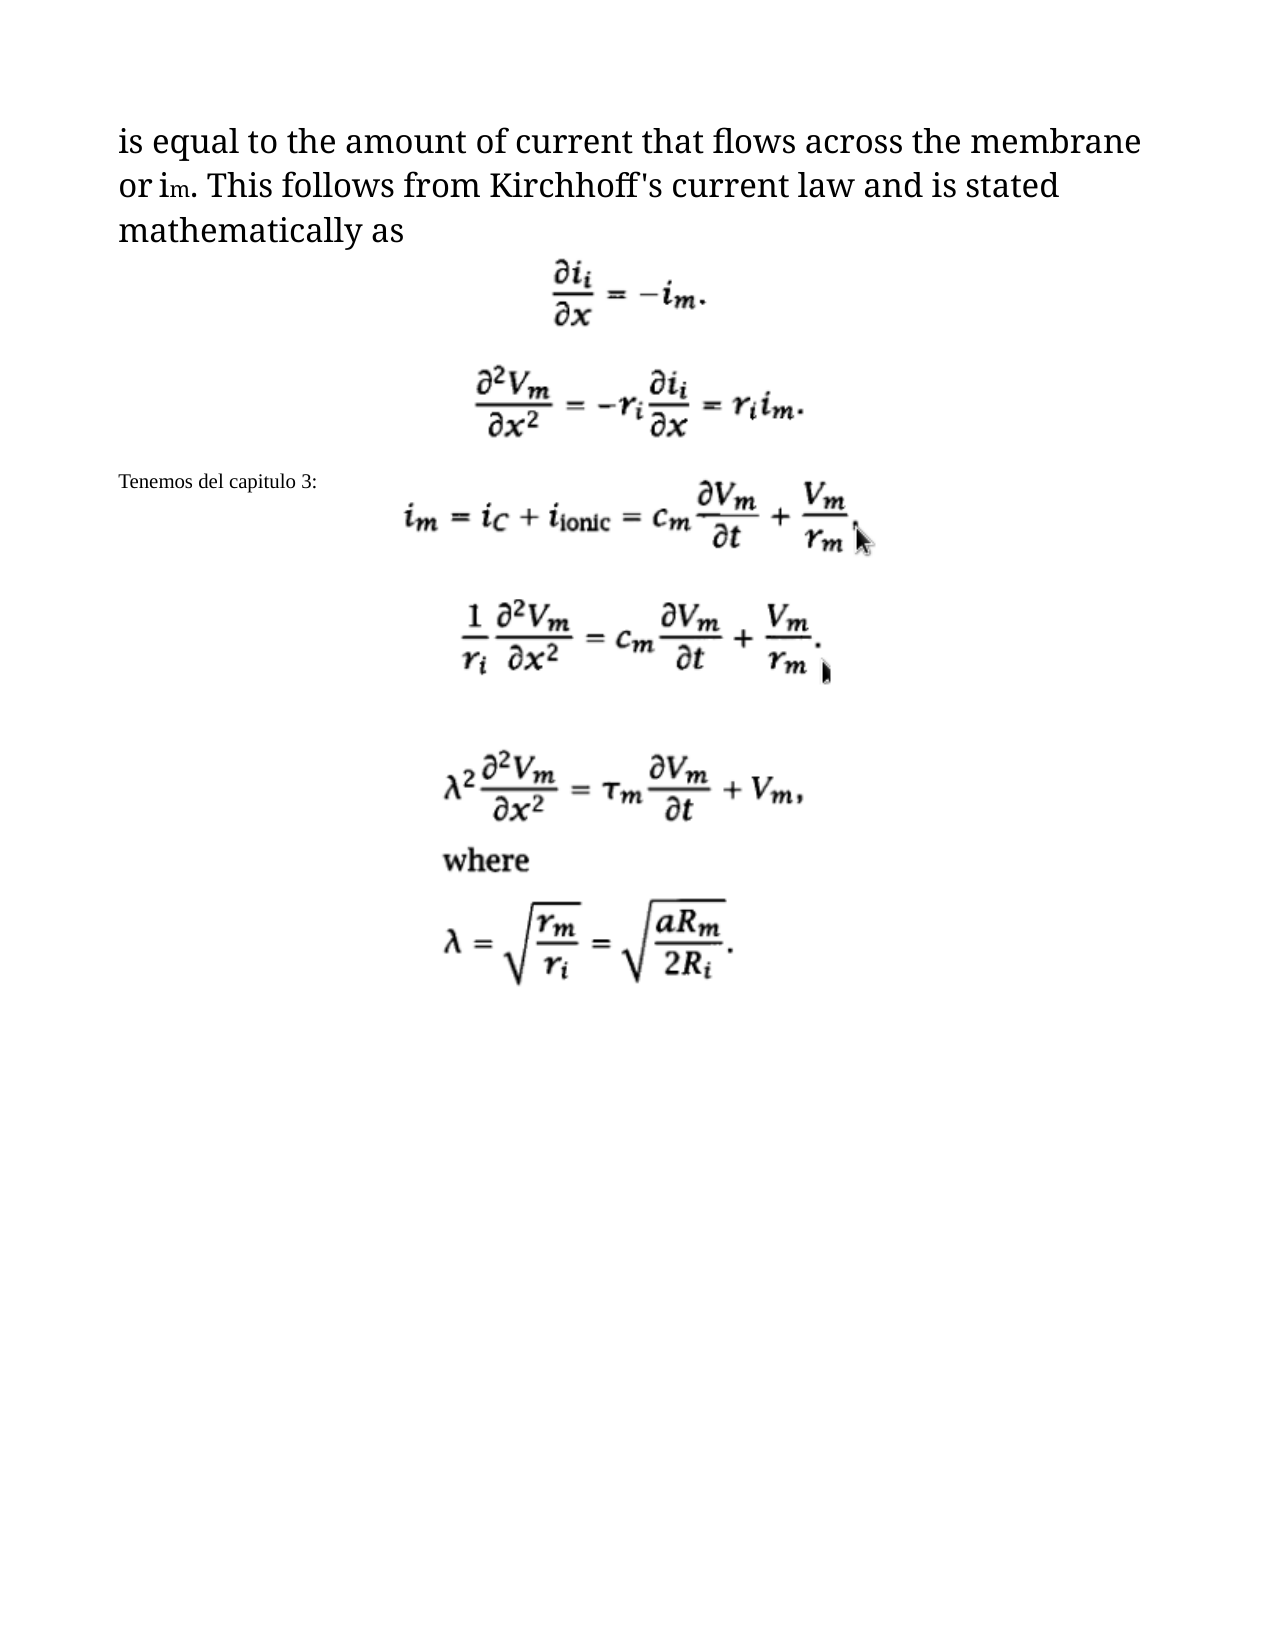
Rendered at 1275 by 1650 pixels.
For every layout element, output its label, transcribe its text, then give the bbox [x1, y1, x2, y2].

picture [393, 468, 882, 564]
text [882, 469, 1157, 493]
picture [546, 256, 716, 335]
text Tenemos del capitulo 3: [118, 469, 393, 493]
picture [464, 352, 821, 444]
text is equal to the amount of current that flows across the membrane or im. This follows from Kirchhoff's current law and is stated mathematically as [118, 118, 1157, 252]
picture [444, 587, 837, 691]
picture [432, 733, 843, 1007]
